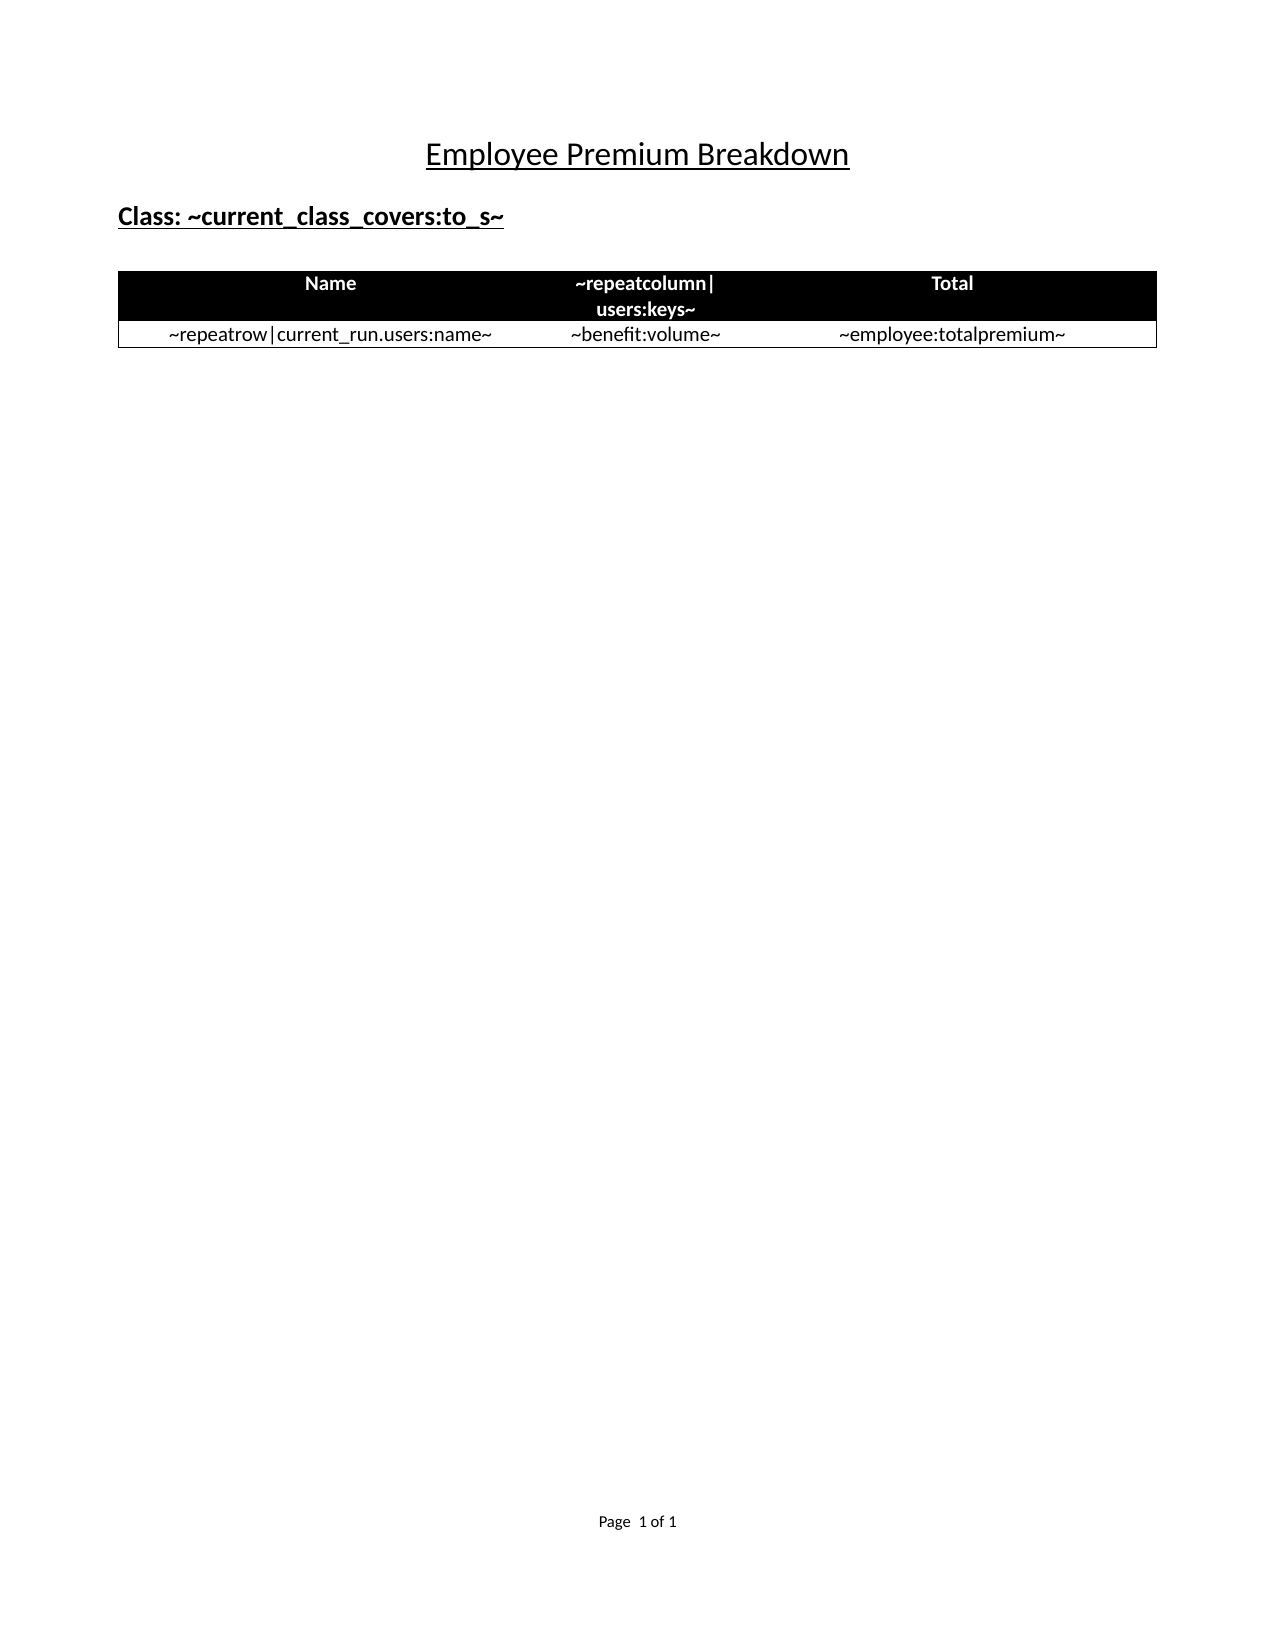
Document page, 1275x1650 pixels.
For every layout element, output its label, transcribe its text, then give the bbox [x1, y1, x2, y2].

title Employee Premium Breakdown [118, 133, 1157, 174]
title Class: ~current_class_covers:to_s~ [118, 199, 1157, 233]
table_header Name [119, 272, 543, 321]
table_header ~repeatcolumn|users:keys~ [543, 272, 748, 321]
table_cell ~repeatrow|current_run.users:name~ [119, 321, 543, 347]
table_cell ~benefit:volume~ [543, 321, 748, 347]
table_cell ~employee:totalpremium~ [748, 321, 1156, 347]
table_header Total [748, 272, 1156, 321]
